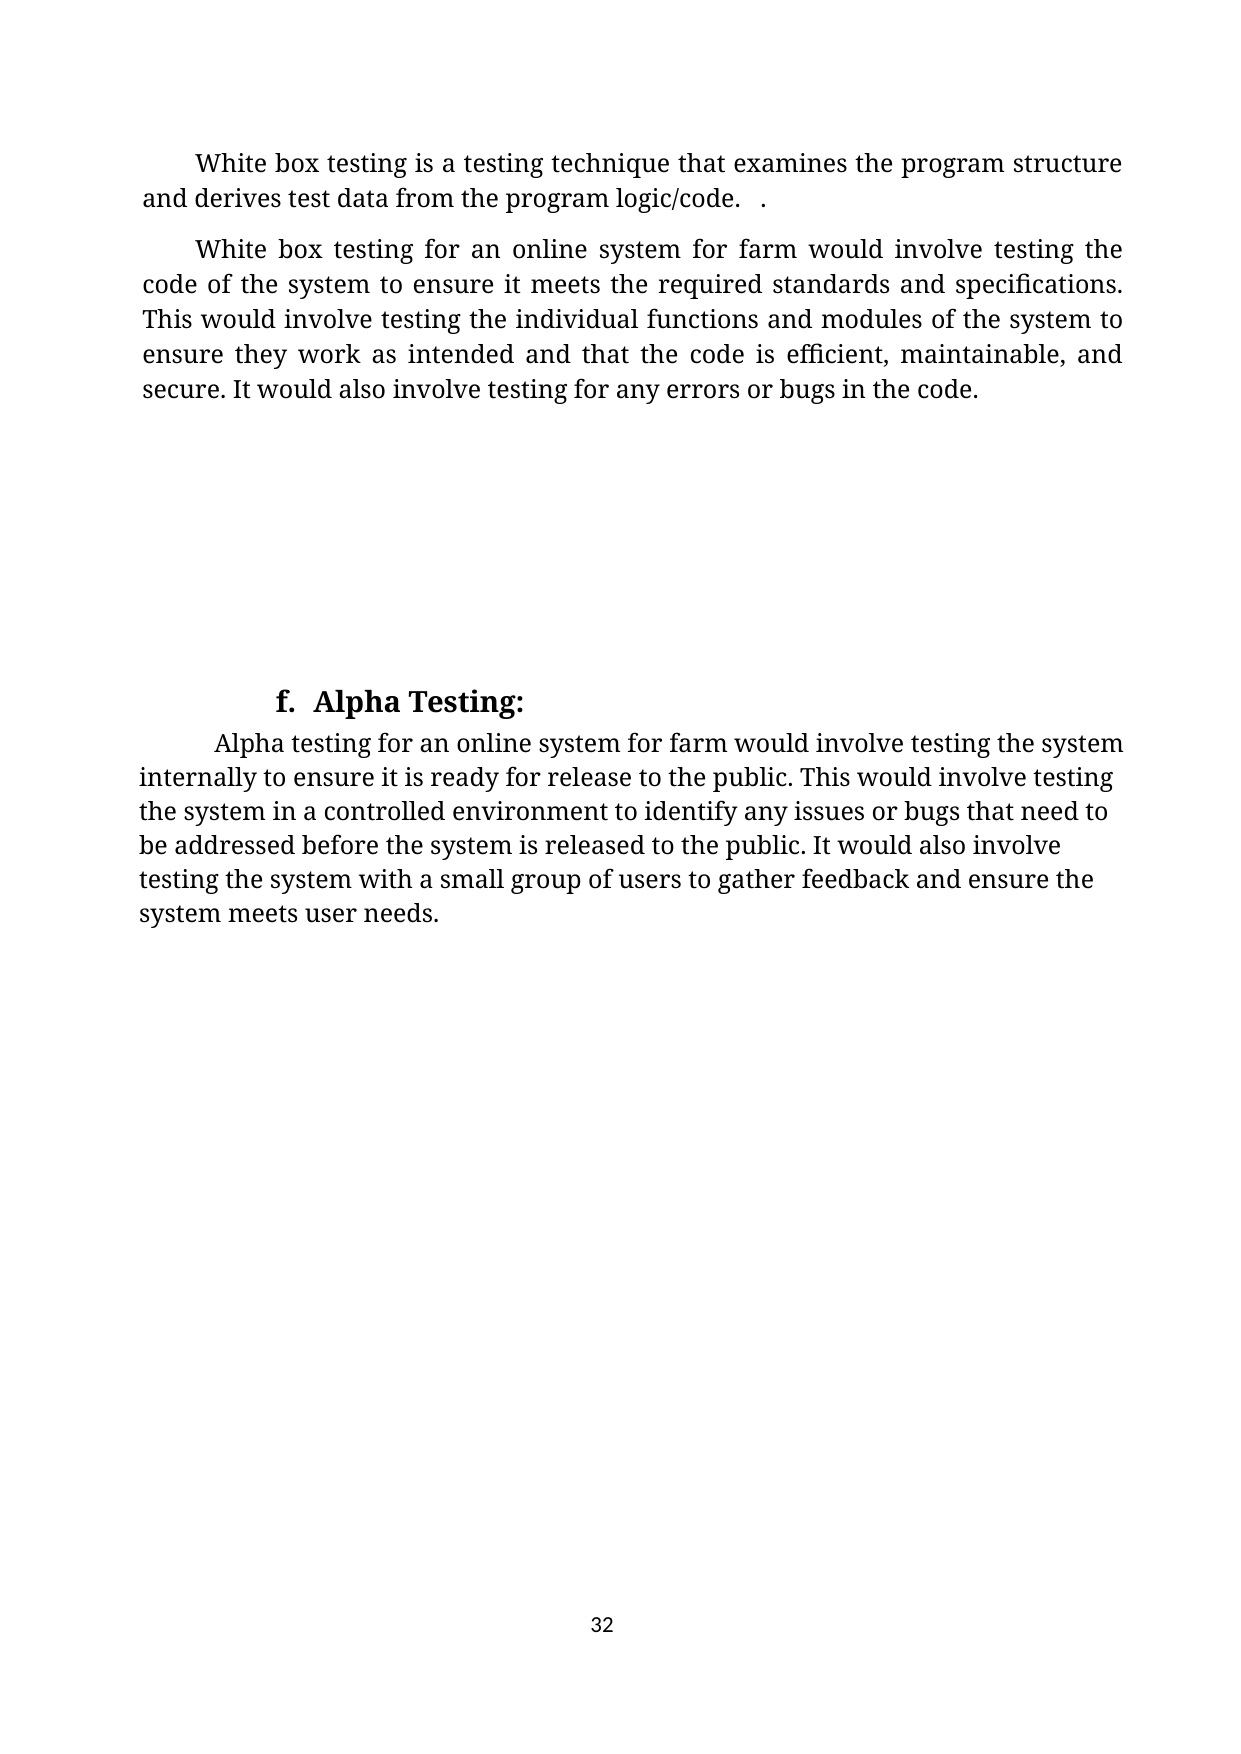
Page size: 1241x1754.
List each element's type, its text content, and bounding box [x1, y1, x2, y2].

text White box testing for an online system for farm would involve testing the code of the system to ensure it meets the required standards and specifications. This would involve testing the individual functions and modules of the system to ensure they work as intended and that the code is efficient, maintainable, and secure. It would also involve testing for any errors or bugs in the code. [142, 232, 1124, 406]
text White box testing is a testing technique that examines the program structure and derives test data from the program logic/code. . [142, 146, 1124, 215]
list Alpha Testing: [276, 681, 1236, 721]
text Alpha testing for an online system for farm would involve testing the system internally to ensure it is ready for release to the public. This would involve testing the system in a controlled environment to identify any issues or bugs that need to be addressed before the system is released to the public. It would also involve testing the system with a small group of users to gather feedback and ensure the system meets user needs. [139, 725, 1125, 929]
